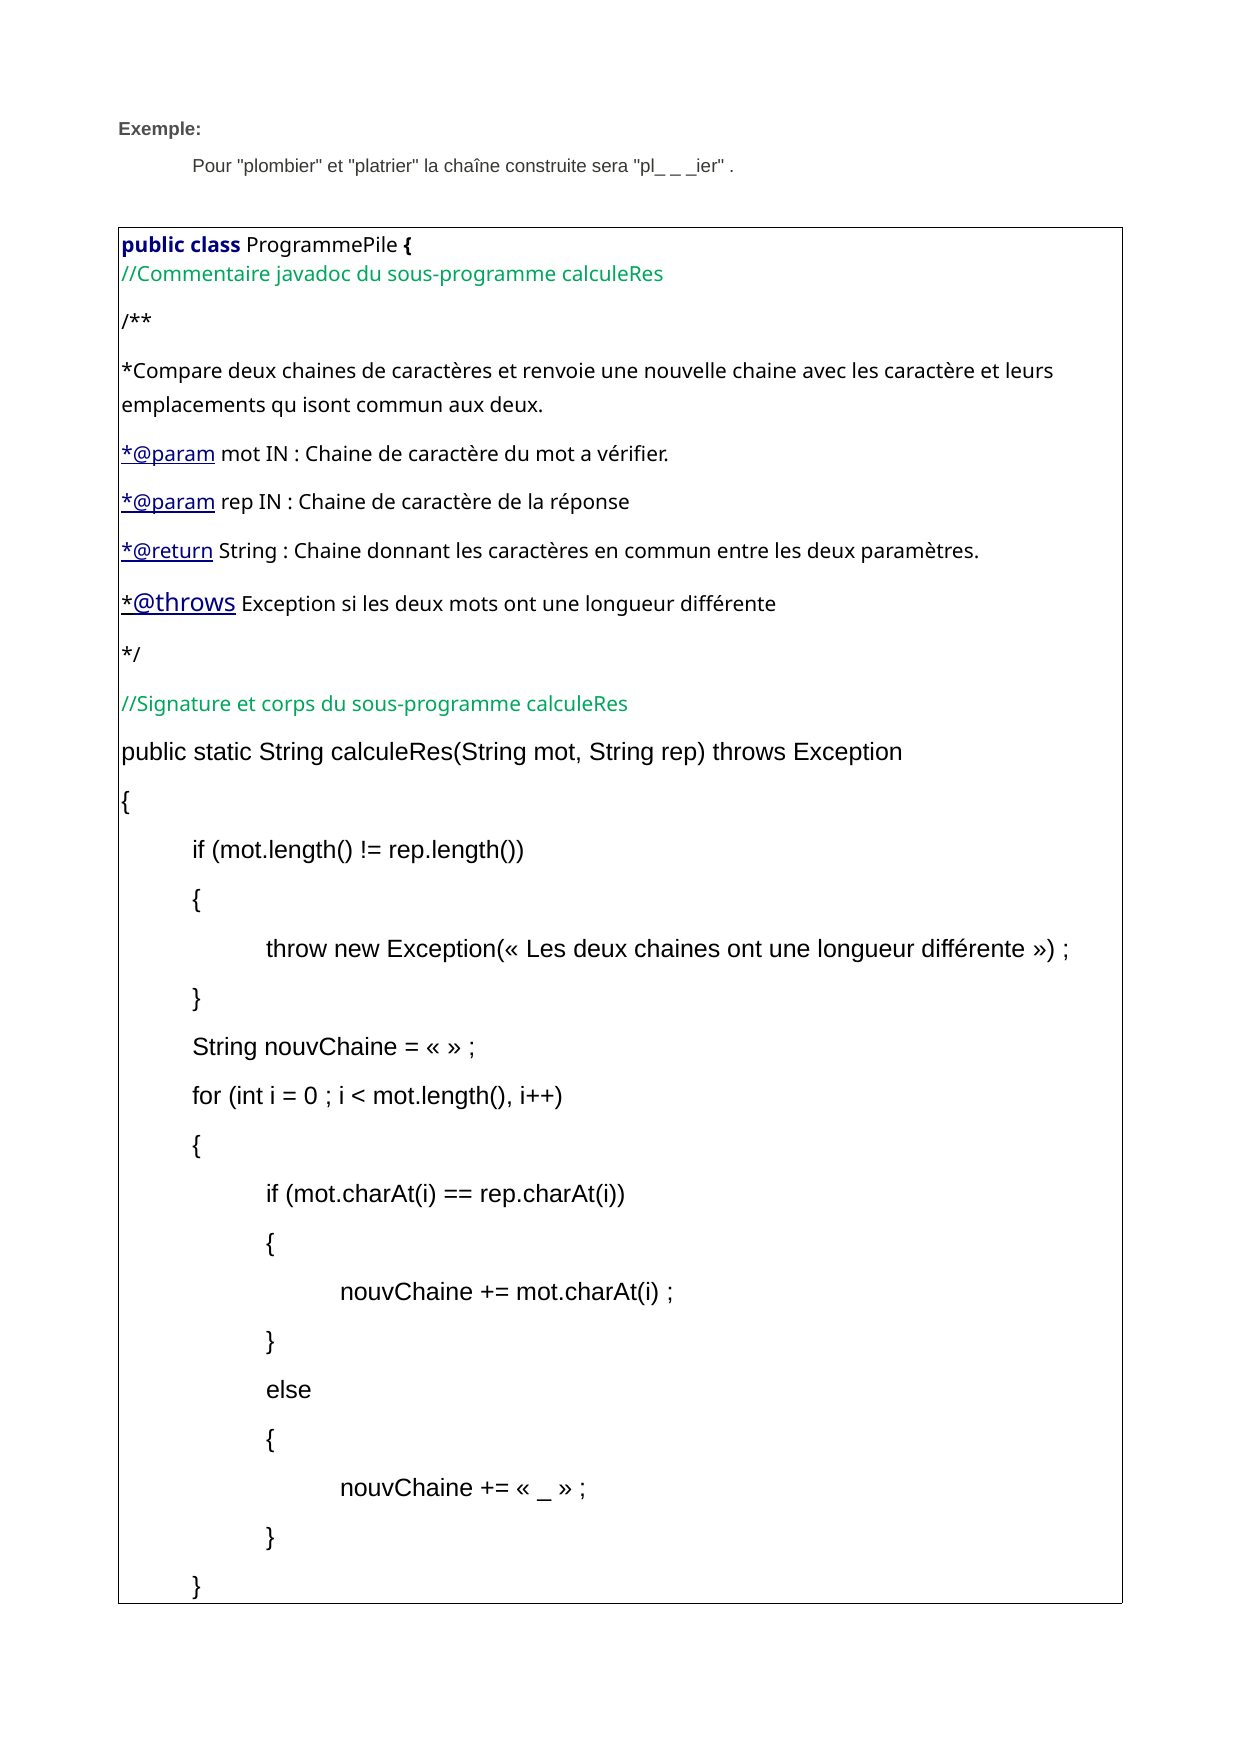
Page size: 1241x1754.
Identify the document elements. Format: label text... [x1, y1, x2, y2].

text //Commentaire javadoc du sous-programme calculeRes [119, 256, 1122, 287]
text *@param mot IN : Chaine de caractère du mot a vérifier. [119, 436, 1122, 467]
text { [119, 783, 1122, 815]
text public static String calculeRes(String mot, String rep) throws Exception [119, 734, 1122, 766]
text { [119, 881, 1122, 913]
subtitle Exemple: [118, 118, 1122, 140]
text /** [119, 304, 1122, 336]
text */ [119, 637, 1122, 668]
text *@param rep IN : Chaine de caractère de la réponse [119, 484, 1122, 516]
text throw new Exception(« Les deux chaines ont une longueur différente ») ; [119, 931, 1122, 962]
text String nouvChaine = « » ; [119, 1029, 1122, 1060]
text else [119, 1372, 1122, 1404]
text { [119, 1225, 1122, 1257]
text for (int i = 0 ; i < mot.length(), i++) [119, 1078, 1122, 1109]
text public class ProgrammePile { [119, 228, 1122, 256]
text *Compare deux chaines de caractères et renvoie une nouvelle chaine avec les caractère et leurs emplacements qu isont commun aux deux. [119, 353, 1122, 418]
text } [119, 1323, 1122, 1355]
text *@return String : Chaine donnant les caractères en commun entre les deux paramètres. [119, 533, 1122, 564]
list Pour "plombier" et "platrier" la chaîne construite sera "pl_ _ _ier" . [192, 155, 1122, 177]
text nouvChaine += mot.charAt(i) ; [119, 1274, 1122, 1306]
text if (mot.charAt(i) == rep.charAt(i)) [119, 1176, 1122, 1208]
text } [119, 1568, 1122, 1603]
text *@throws Exception si les deux mots ont une longueur différente [119, 582, 1122, 619]
text nouvChaine += « _ » ; [119, 1470, 1122, 1502]
text } [119, 979, 1122, 1011]
text } [119, 1519, 1122, 1551]
text if (mot.length() != rep.length()) [119, 832, 1122, 864]
text //Signature et corps du sous-programme calculeRes [119, 686, 1122, 717]
text { [119, 1421, 1122, 1453]
text { [119, 1127, 1122, 1158]
